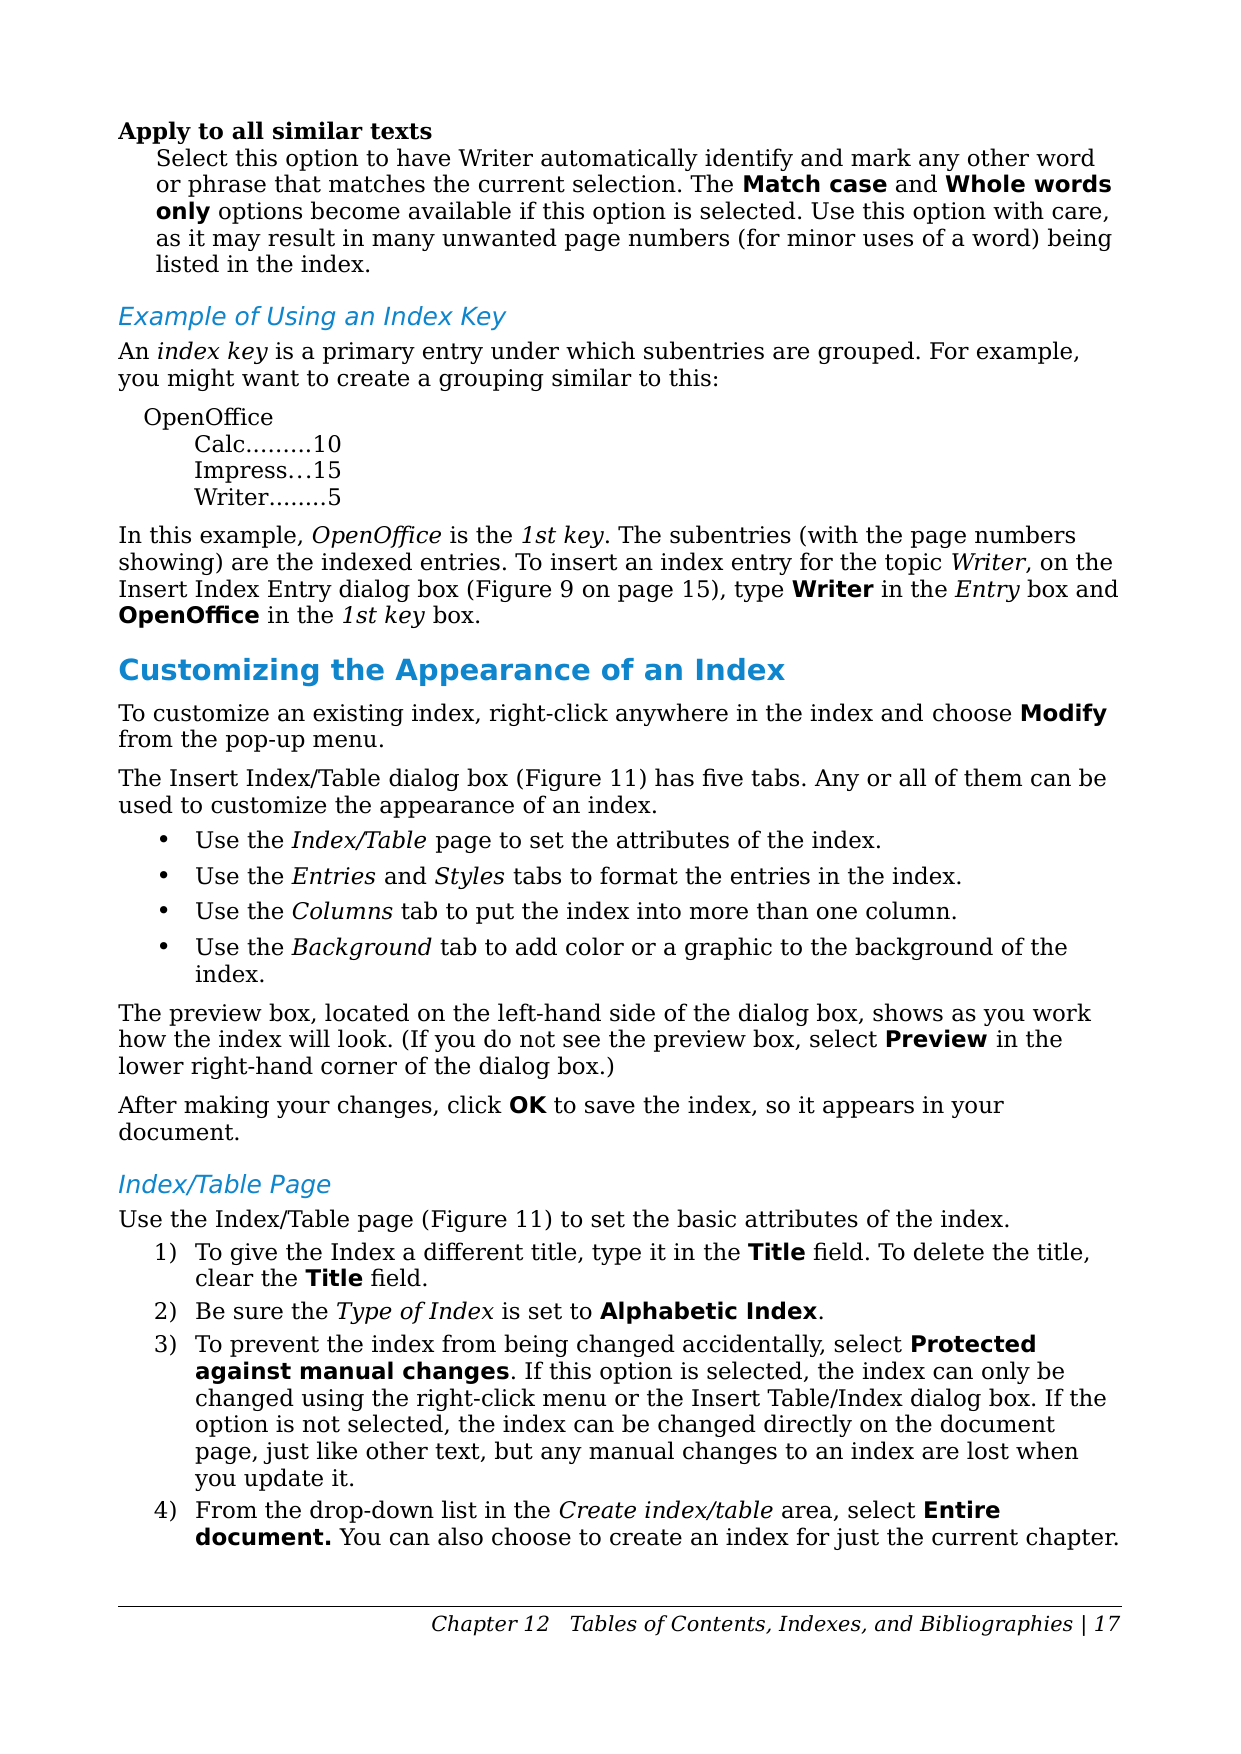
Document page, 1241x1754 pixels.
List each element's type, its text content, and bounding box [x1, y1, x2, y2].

list Use the Entries and Styles tabs to format the entries in the index. [156, 861, 1122, 890]
subtitle Index/Table Page [118, 1170, 1122, 1199]
list To give the Index a different title, type it in the Title field. To delete the title, clear the Title field. [177, 1239, 1122, 1292]
text OpenOffice [143, 404, 1122, 431]
text In this example, OpenOffice is the 1st key. The subentries (with the page numbers showing) are the indexed entries. To insert an index entry for the topic Writer, on the Insert Index Entry dialog box (Figure 9 on page 15), type Writer in the Entry box and OpenOffice in the 1st key box. [118, 522, 1122, 629]
text Calc 10 [143, 431, 1122, 457]
list The Insert Index/Table dialog box (Figure 11) has five tabs. Any or all of them can be used to customize the appearance of an index. [118, 766, 1122, 819]
list Use the Columns tab to put the index into more than one column. [156, 896, 1122, 925]
subtitle Example of Using an Index Key [118, 303, 1122, 332]
subtitle Customizing the Appearance of an Index [118, 653, 1122, 687]
text Impress 15 [143, 457, 1122, 484]
text The preview box, located on the left-hand side of the dialog box, shows as you work how the index will look. (If you do not see the preview box, select Preview in the lower right-hand corner of the dialog box.) [118, 1000, 1122, 1080]
text Writer 5 [143, 484, 1122, 511]
text To customize an existing index, right-click anywhere in the index and choose Modify from the pop-up menu. [118, 700, 1122, 753]
list Use the Index/Table page to set the attributes of the index. [156, 825, 1122, 854]
list To prevent the index from being changed accidentally, select Protected against manual changes. If this option is selected, the index can only be changed using the right-click menu or the Insert Table/Index dialog box. If the option is not selected, the index can be changed directly on the document page, just like other text, but any manual changes to an index are lost when you update it. [177, 1331, 1122, 1491]
list From the drop-down list in the Create index/table area, select Entire document. You can also choose to create an index for just the current chapter. [177, 1498, 1122, 1551]
text Select this option to have Writer automatically identify and mark any other word or phrase that matches the current selection. The Match case and Whole words only options become available if this option is selected. Use this option with care, as it may result in many unwanted page numbers (for minor uses of a word) being listed in the index. [156, 145, 1122, 278]
list Be sure the Type of Index is set to Alphabetic Index. [177, 1298, 1122, 1325]
text Apply to all similar texts [118, 118, 1122, 145]
list Use the Index/Table page (Figure 11) to set the basic attributes of the index. [118, 1206, 1122, 1232]
text After making your changes, click OK to save the index, so it appears in your document. [118, 1092, 1122, 1146]
text An index key is a primary entry under which subentries are grouped. For example, you might want to create a grouping similar to this: [118, 338, 1122, 392]
list Use the Background tab to add color or a graphic to the background of the index. [156, 932, 1122, 987]
